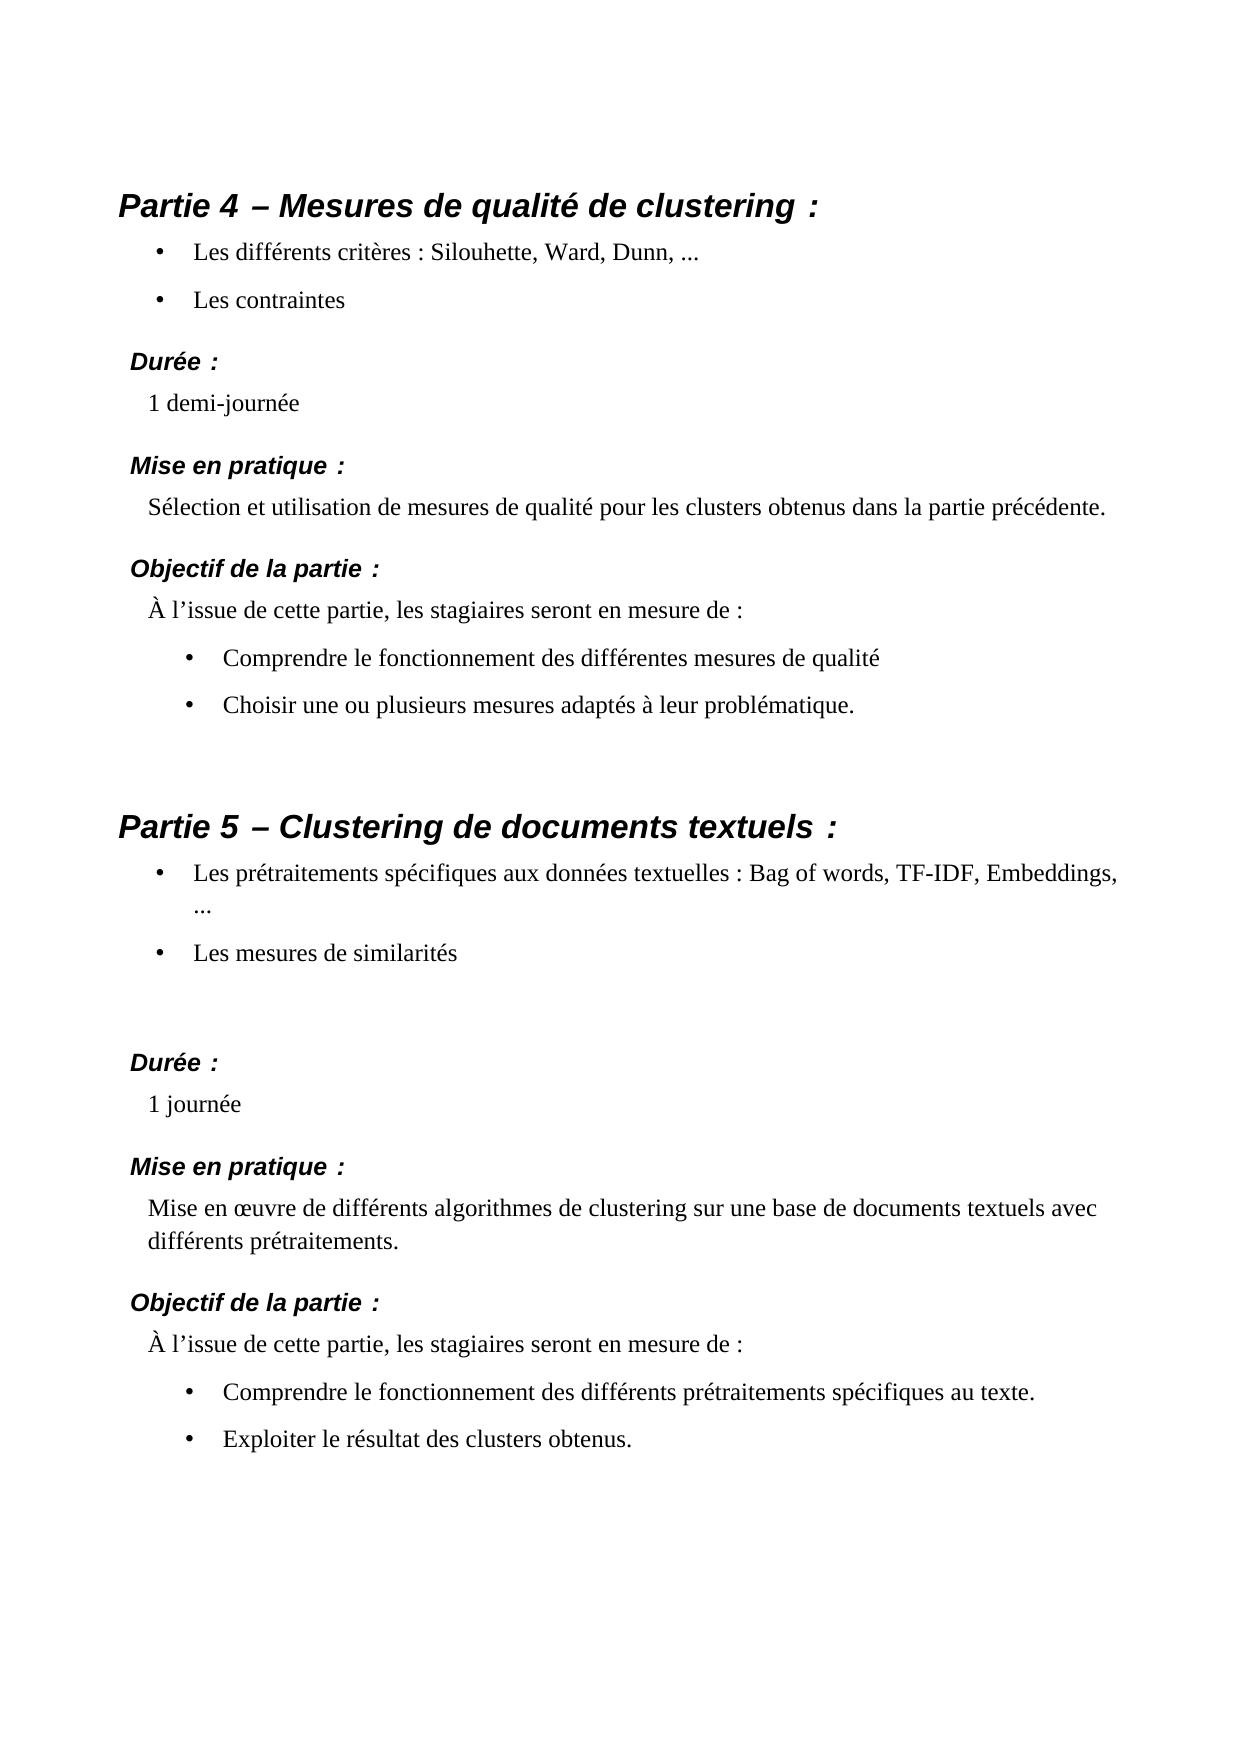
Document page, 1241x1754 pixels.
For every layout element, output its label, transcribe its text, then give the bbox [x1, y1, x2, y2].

list Les prétraitements spécifiques aux données textuelles : Bag of words, TF-IDF, Embeddings, ... [156, 858, 1122, 919]
subtitle Objectif de la partie : [130, 1288, 1110, 1317]
list Exploiter le résultat des clusters obtenus. [185, 1424, 1122, 1453]
subtitle Mise en pratique : [130, 1151, 1110, 1180]
text Mise en œuvre de différents algorithmes de clustering sur une base de documents textuels avec différents prétraitements. [148, 1193, 1122, 1254]
text 1 demi-journée [148, 388, 1122, 417]
subtitle Partie 5 – Clustering de documents textuels : [118, 807, 1122, 845]
text Sélection et utilisation de mesures de qualité pour les clusters obtenus dans la partie précédente. [148, 492, 1122, 521]
list Comprendre le fonctionnement des différents prétraitements spécifiques au texte. [185, 1377, 1122, 1406]
subtitle Durée : [130, 347, 1110, 376]
subtitle Durée : [130, 1048, 1110, 1077]
text À l’issue de cette partie, les stagiaires seront en mesure de : [148, 595, 1122, 624]
list Les mesures de similarités [156, 938, 1122, 967]
list Les différents critères : Silouhette, Ward, Dunn, ... [156, 237, 1122, 266]
subtitle Mise en pratique : [130, 451, 1110, 479]
text 1 journée [148, 1089, 1122, 1118]
list Choisir une ou plusieurs mesures adaptés à leur problématique. [185, 691, 1122, 719]
list Les contraintes [156, 285, 1122, 314]
subtitle Objectif de la partie : [130, 554, 1110, 583]
subtitle Partie 4 – Mesures de qualité de clustering : [118, 187, 1122, 225]
text À l’issue de cette partie, les stagiaires seront en mesure de : [148, 1329, 1122, 1358]
list Comprendre le fonctionnement des différentes mesures de qualité [185, 643, 1122, 672]
